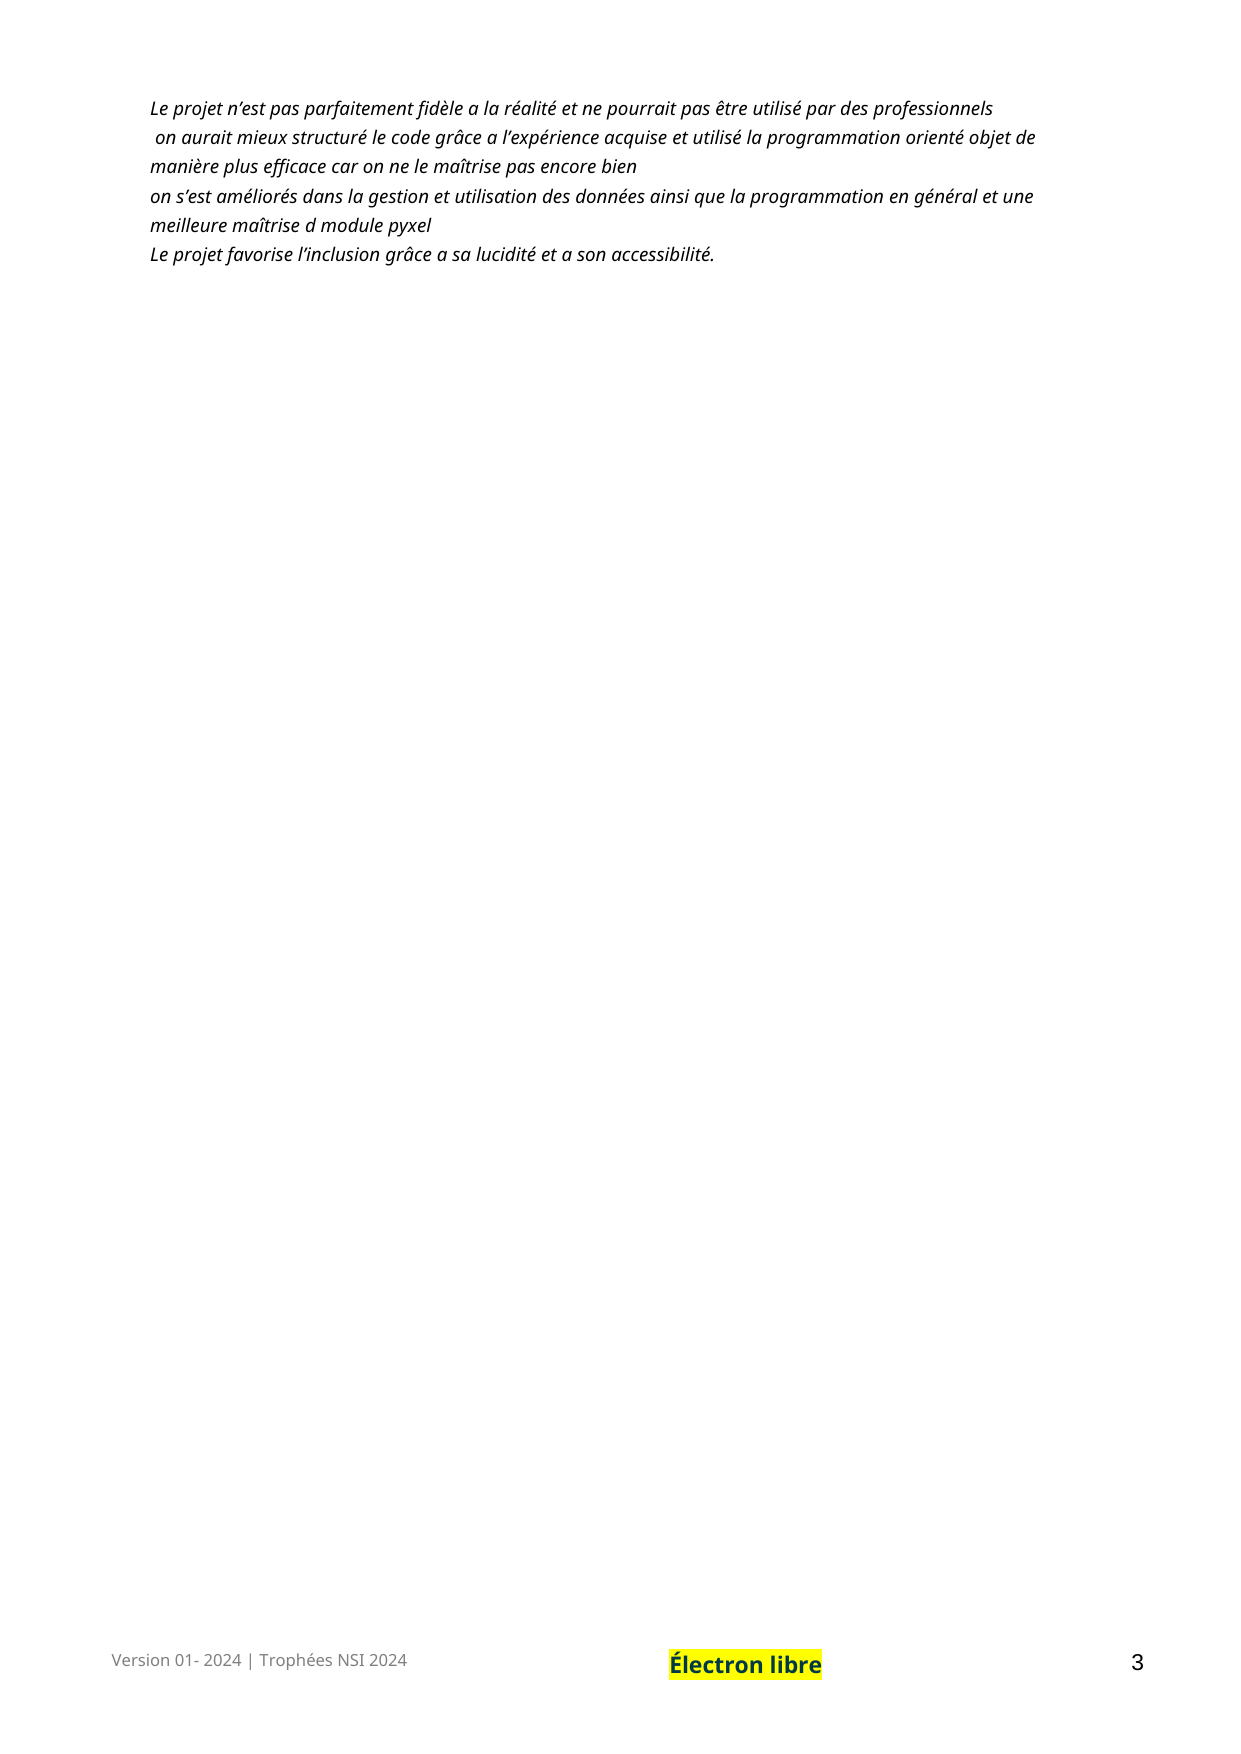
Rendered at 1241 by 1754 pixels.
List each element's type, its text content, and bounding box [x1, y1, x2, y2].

text Le projet n’est pas parfaitement fidèle a la réalité et ne pourrait pas être utilisé par des professionnels [150, 95, 1090, 121]
text Le projet favorise l’inclusion grâce a sa lucidité et a son accessibilité. [150, 241, 1090, 267]
text on s’est améliorés dans la gestion et utilisation des données ainsi que la programmation en général et une meilleure maîtrise d module pyxel [150, 183, 1090, 238]
text on aurait mieux structuré le code grâce a l’expérience acquise et utilisé la programmation orienté objet de manière plus efficace car on ne le maîtrise pas encore bien [150, 124, 1090, 179]
